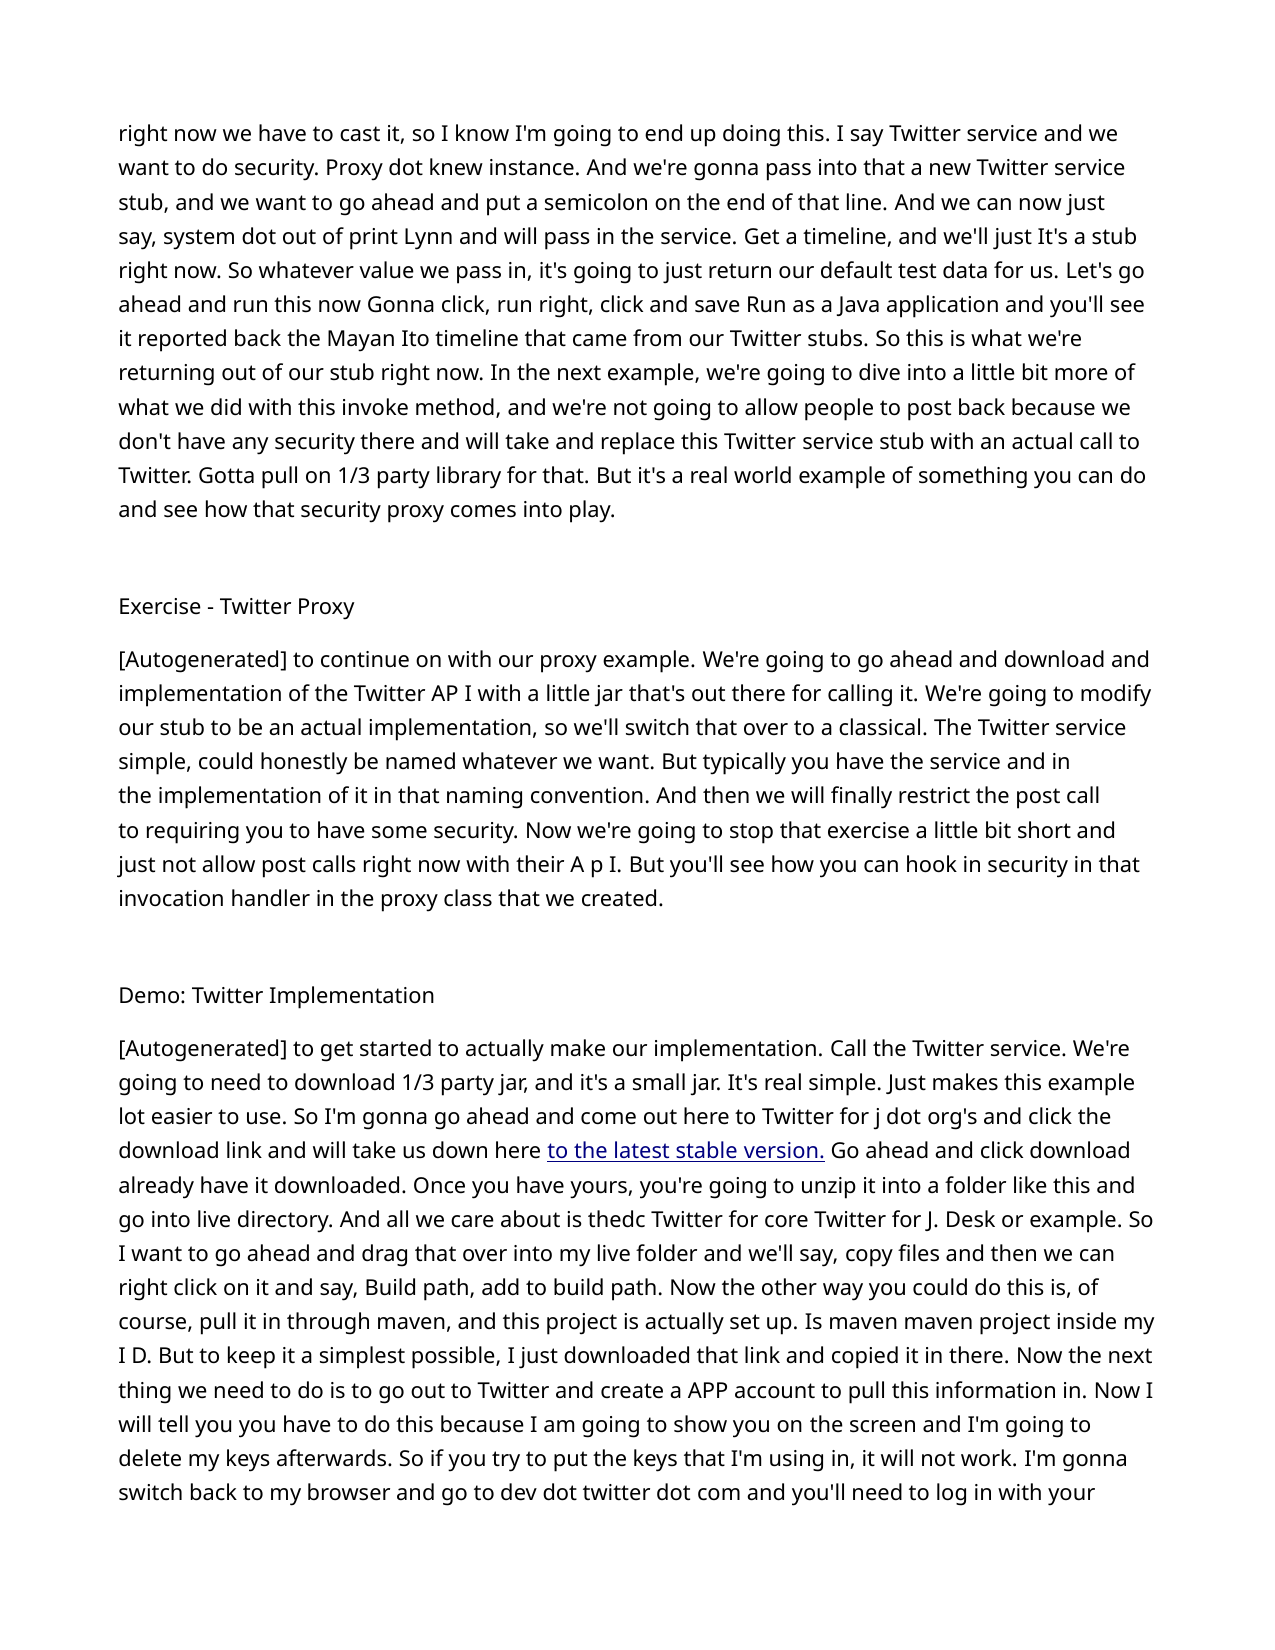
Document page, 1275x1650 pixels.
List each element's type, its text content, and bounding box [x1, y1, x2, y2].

text right now we have to cast it, so I know I'm going to end up doing this. I say Twitter service and we want to do security. Proxy dot knew instance. And we're gonna pass into that a new Twitter service stub, and we want to go ahead and put a semicolon on the end of that line. And we can now just say, system dot out of print Lynn and will pass in the service. Get a timeline, and we'll just It's a stub right now. So whatever value we pass in, it's going to just return our default test data for us. Let's go ahead and run this now Gonna click, run right, click and save Run as a Java application and you'll see it reported back the Mayan Ito timeline that came from our Twitter stubs. So this is what we're returning out of our stub right now. In the next example, we're going to dive into a little bit more of what we did with this invoke method, and we're not going to allow people to post back because we don't have any security there and will take and replace this Twitter service stub with an actual call to Twitter. Gotta pull on 1/3 party library for that. But it's a real world example of something you can do and see how that security proxy comes into play. [118, 118, 1157, 524]
subtitle Exercise - Twitter Proxy [118, 591, 1157, 620]
subtitle Demo: Twitter Implementation [118, 980, 1157, 1009]
text [Autogenerated] to get started to actually make our implementation. Call the Twitter service. We're going to need to download 1/3 party jar, and it's a small jar. It's real simple. Just makes this example lot easier to use. So I'm gonna go ahead and come out here to Twitter for j dot org's and click the download link and will take us down here to the latest stable version. Go ahead and click download already have it downloaded. Once you have yours, you're going to unzip it into a folder like this and go into live directory. And all we care about is thedc Twitter for core Twitter for J. Desk or example. So I want to go ahead and drag that over into my live folder and we'll say, copy files and then we can right click on it and say, Build path, add to build path. Now the other way you could do this is, of course, pull it in through maven, and this project is actually set up. Is maven maven project inside my I D. But to keep it a simplest possible, I just downloaded that link and copied it in there. Now the next thing we need to do is to go out to Twitter and create a APP account to pull this information in. Now I will tell you you have to do this because I am going to show you on the screen and I'm going to delete my keys afterwards. So if you try to put the keys that I'm using in, it will not work. I'm gonna switch back to my browser and go to dev dot twitter dot com and you'll need to log in with your [118, 1033, 1157, 1507]
text [Autogenerated] to continue on with our proxy example. We're going to go ahead and download and implementation of the Twitter AP I with a little jar that's out there for calling it. We're going to modify our stub to be an actual implementation, so we'll switch that over to a classical. The Twitter service simple, could honestly be named whatever we want. But typically you have the service and in the implementation of it in that naming convention. And then we will finally restrict the post call to requiring you to have some security. Now we're going to stop that exercise a little bit short and just not allow post calls right now with their A p I. But you'll see how you can hook in security in that invocation handler in the proxy class that we created. [118, 644, 1157, 913]
